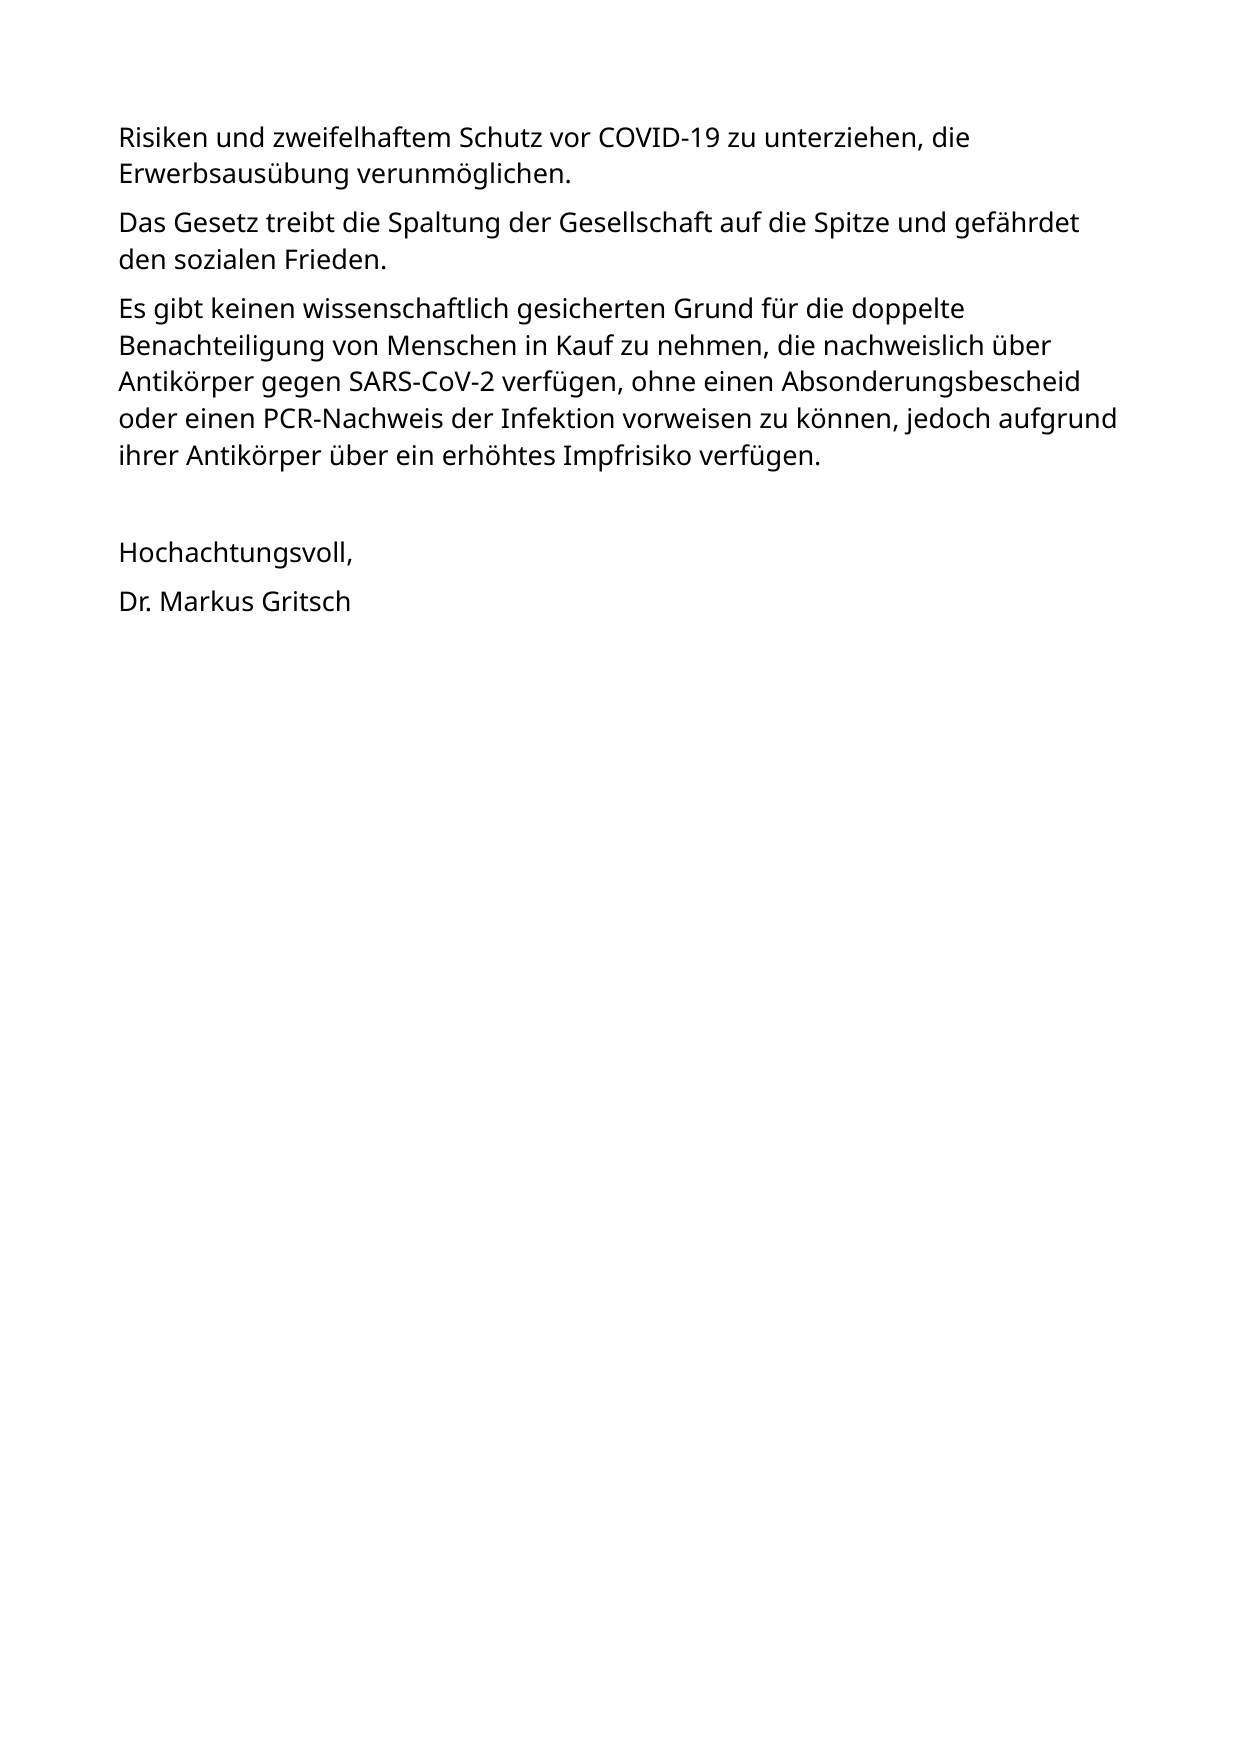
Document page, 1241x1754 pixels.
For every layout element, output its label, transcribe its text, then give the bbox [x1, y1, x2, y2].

text Risiken und zweifelhaftem Schutz vor COVID-19 zu unterziehen, die Erwerbsausübung verunmöglichen. [118, 118, 1122, 192]
text Das Gesetz treibt die Spaltung der Gesellschaft auf die Spitze und gefährdet den sozialen Frieden. [118, 204, 1122, 277]
text Hochachtungsvoll, [118, 534, 1122, 571]
text Dr. Markus Gritsch [118, 583, 1122, 619]
text Es gibt keinen wissenschaftlich gesicherten Grund für die doppelte Benachteiligung von Menschen in Kauf zu nehmen, die nachweislich über Antikörper gegen SARS-CoV-2 verfügen, ohne einen Absonderungsbescheid oder einen PCR-Nachweis der Infektion vorweisen zu können, jedoch aufgrund ihrer Antikörper über ein erhöhtes Impfrisiko verfügen. [118, 289, 1122, 473]
